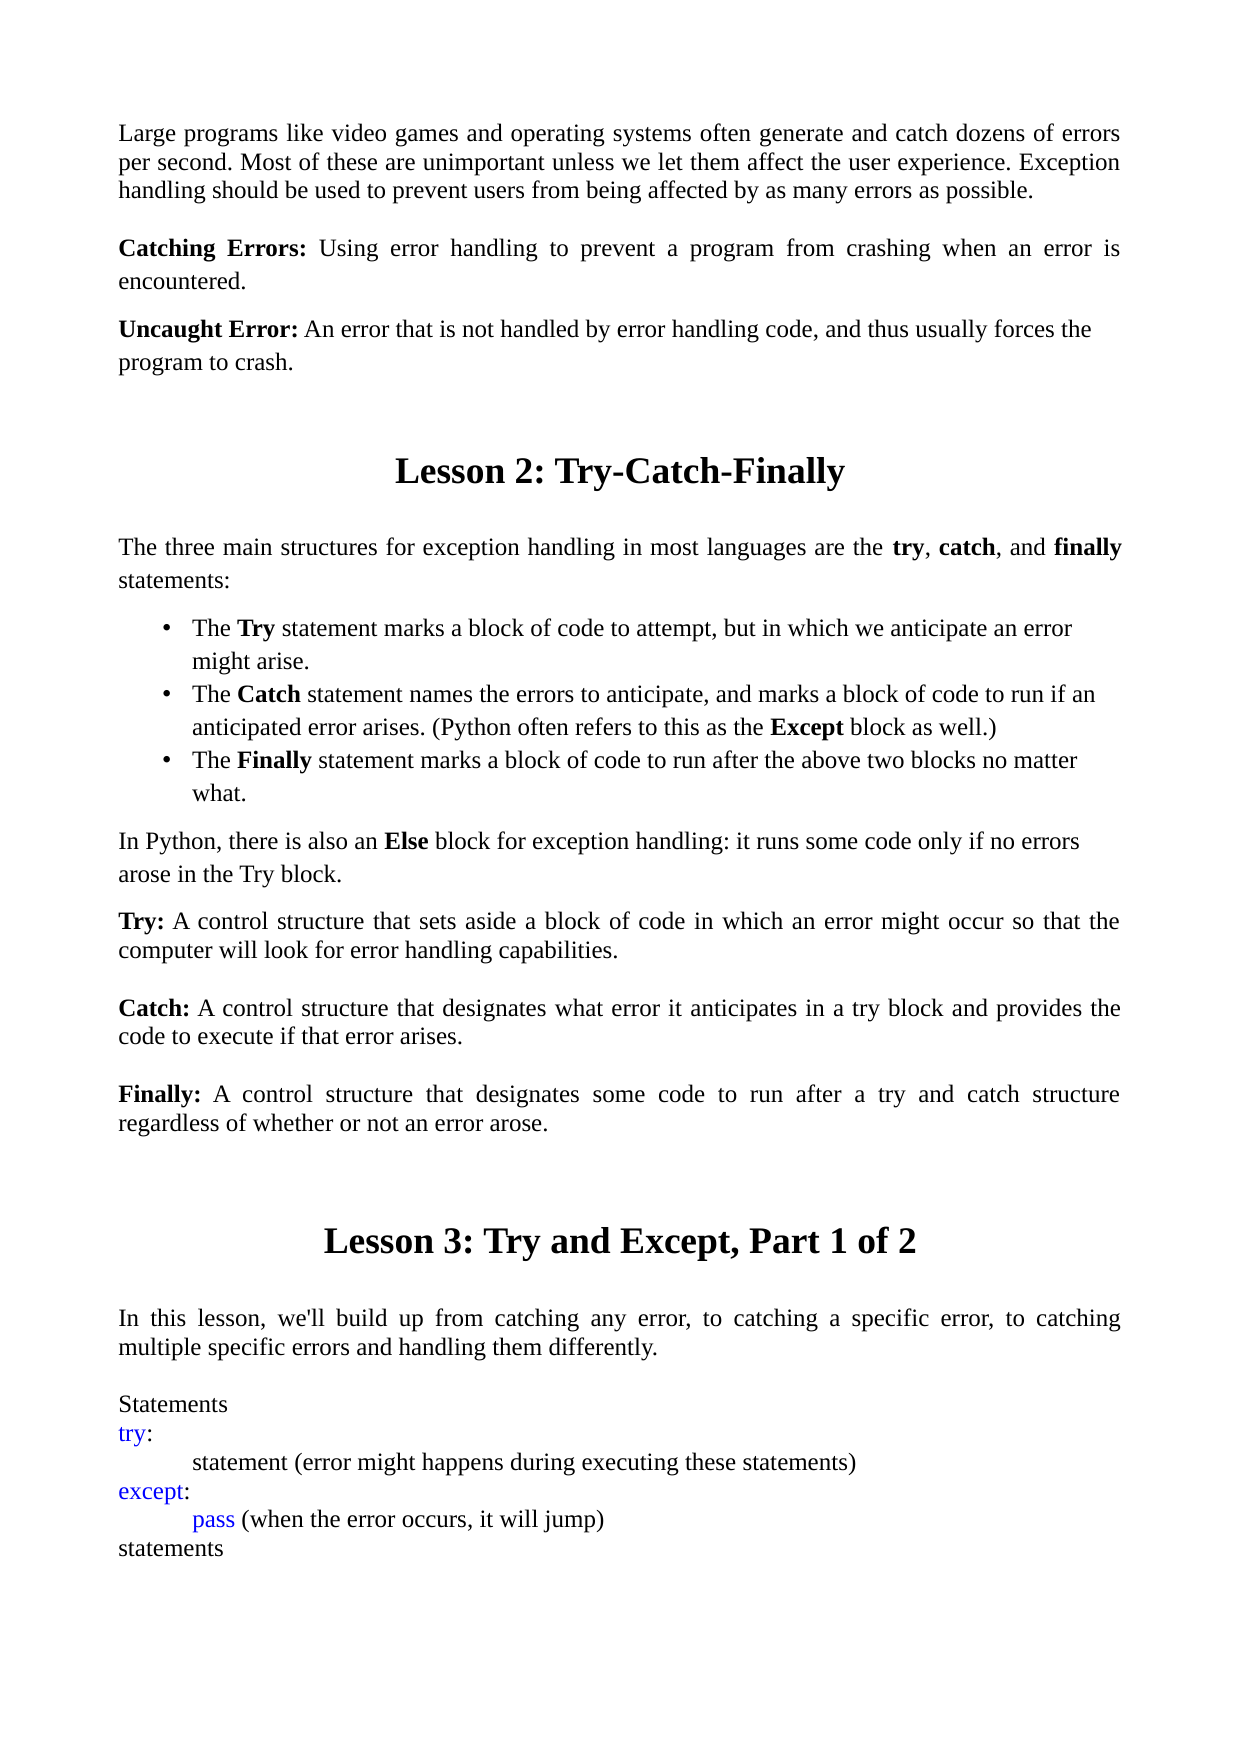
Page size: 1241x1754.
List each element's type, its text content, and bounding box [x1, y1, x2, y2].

list The Try statement marks a block of code to attempt, but in which we anticipate an error might arise. [162, 613, 1122, 675]
text Finally: A control structure that designates some code to run after a try and catch structure regardless of whether or not an error arose. [118, 1079, 1122, 1136]
list The Finally statement marks a block of code to run after the above two blocks no matter what. [162, 745, 1122, 807]
text Try: A control structure that sets aside a block of code in which an error might occur so that the computer will look for error handling capabilities. [118, 906, 1122, 964]
text In this lesson, we'll build up from catching any error, to catching a specific error, to catching multiple specific errors and handling them differently. [118, 1303, 1122, 1361]
text pass (when the error occurs, it will jump) [118, 1504, 1122, 1533]
subtitle Lesson 3: Try and Except, Part 1 of 2 [118, 1219, 1122, 1262]
text statement (error might happens during executing these statements) [118, 1447, 1122, 1476]
text except: [118, 1476, 1122, 1504]
text Catching Errors: Using error handling to prevent a program from crashing when an error is encountered. [118, 233, 1122, 295]
text Uncaught Error: An error that is not handled by error handling code, and thus usually forces the program to crash. [118, 314, 1122, 376]
text In Python, there is also an Else block for exception handling: it runs some code only if no errors arose in the Try block. [118, 826, 1122, 888]
list The Catch statement names the errors to anticipate, and marks a block of code to run if an anticipated error arises. (Python often refers to this as the Except block as well.) [162, 679, 1122, 741]
text Large programs like video games and operating systems often generate and catch dozens of errors per second. Most of these are unimportant unless we let them affect the user experience. Exception handling should be used to prevent users from being affected by as many errors as possible. [118, 118, 1122, 204]
text statements [118, 1533, 1122, 1562]
text Statements [118, 1389, 1122, 1418]
subtitle Lesson 2: Try-Catch-Finally [118, 448, 1122, 491]
text Catch: A control structure that designates what error it anticipates in a try block and provides the code to execute if that error arises. [118, 993, 1122, 1050]
text try: [118, 1418, 1122, 1447]
text The three main structures for exception handling in most languages are the try, catch, and finally statements: [118, 532, 1122, 594]
